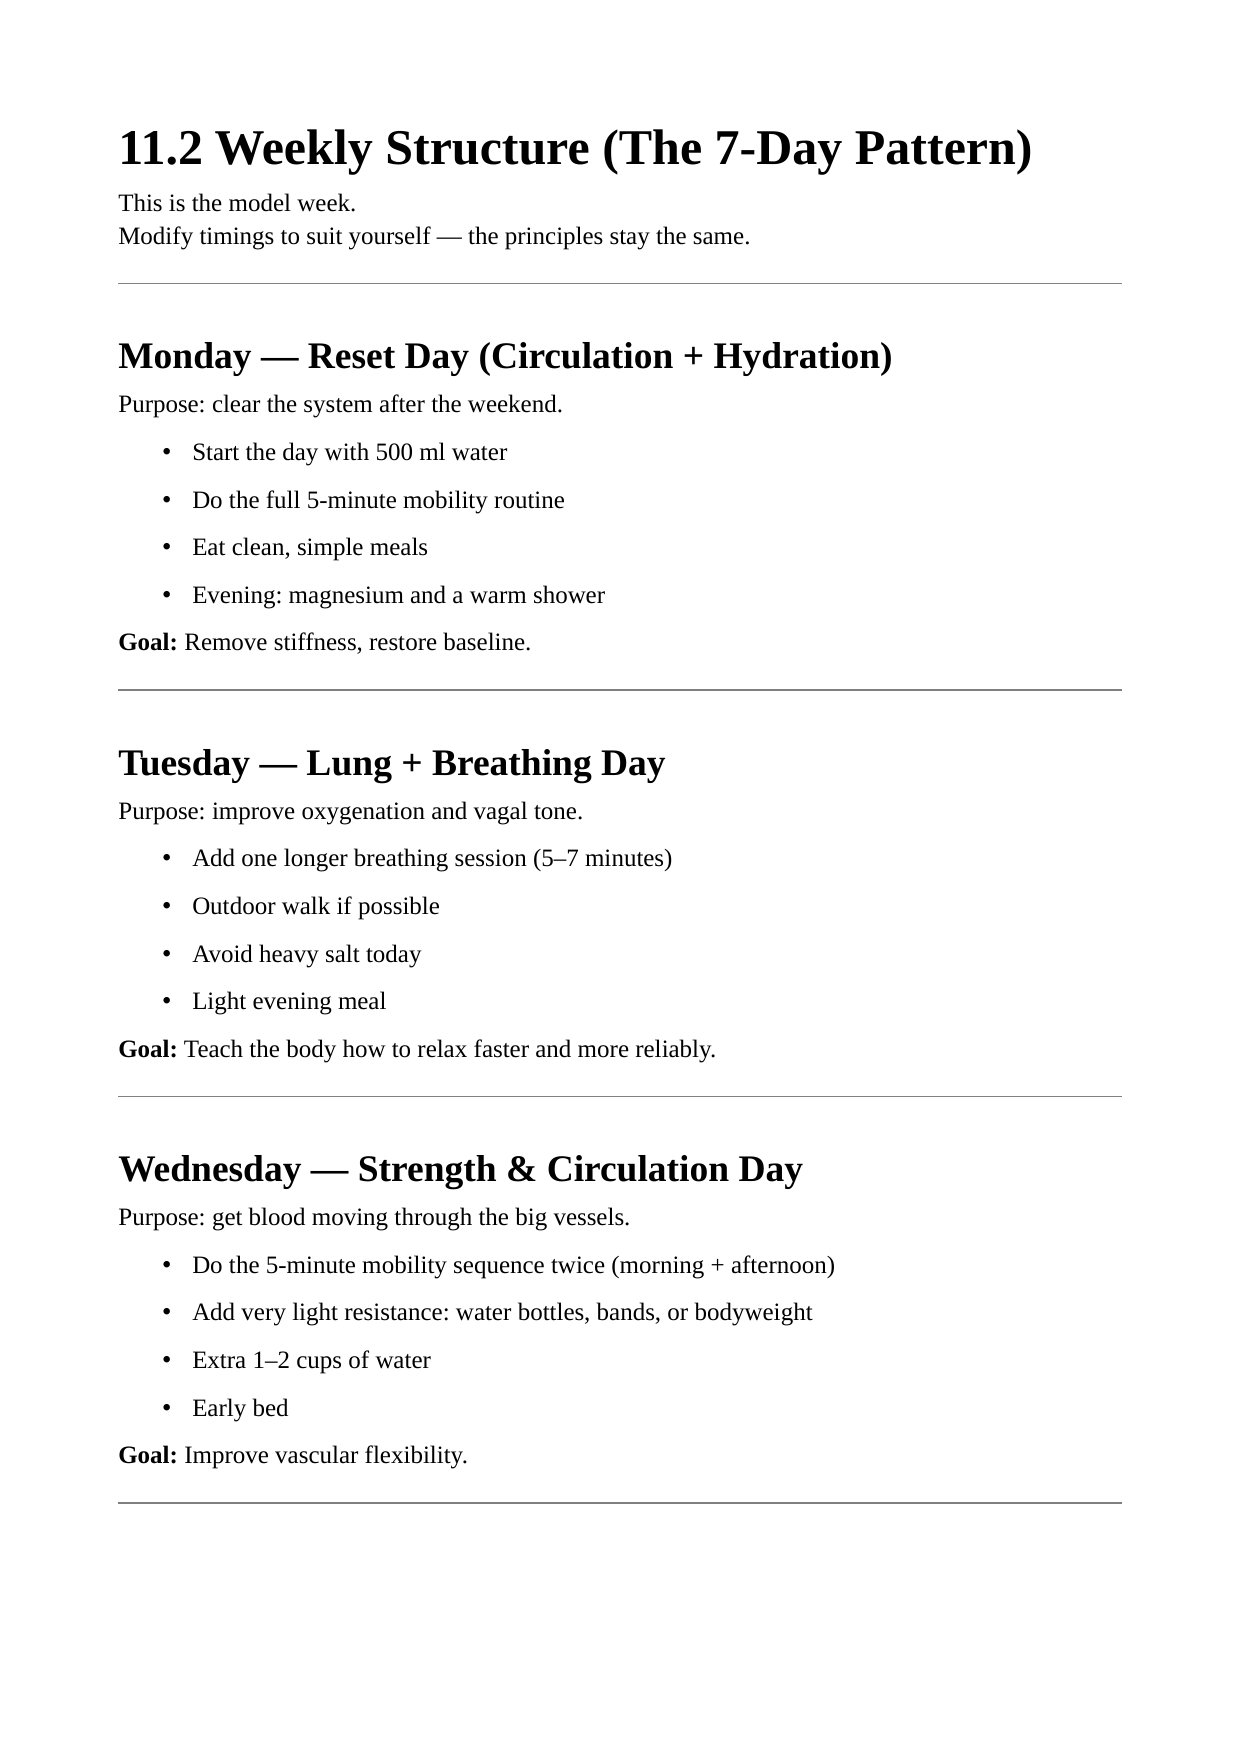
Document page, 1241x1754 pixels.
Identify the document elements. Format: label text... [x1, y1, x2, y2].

list Do the 5-minute mobility sequence twice (morning + afternoon) [162, 1250, 1122, 1278]
text This is the model week. Modify timings to suit yourself — the principles stay the same. [118, 188, 1122, 250]
list Do the full 5-minute mobility routine [162, 485, 1122, 513]
text Purpose: get blood moving through the big vessels. [118, 1202, 1122, 1231]
list Evening: magnesium and a warm shower [162, 580, 1122, 609]
list Extra 1–2 cups of water [162, 1345, 1122, 1374]
list Eat clean, simple meals [162, 532, 1122, 561]
list Early bed [162, 1393, 1122, 1421]
subtitle Wednesday — Strength & Circulation Day [118, 1147, 1122, 1190]
list Light evening meal [162, 986, 1122, 1015]
list Add very light resistance: water bottles, bands, or bodyweight [162, 1297, 1122, 1326]
list Start the day with 500 ml water [162, 437, 1122, 466]
list Add one longer breathing session (5–7 minutes) [162, 843, 1122, 872]
text Purpose: improve oxygenation and vagal tone. [118, 796, 1122, 824]
list Outdoor walk if possible [162, 891, 1122, 920]
text Goal: Improve vascular flexibility. [118, 1440, 1122, 1469]
subtitle 11.2 Weekly Structure (The 7-Day Pattern) [118, 118, 1122, 176]
text Goal: Remove stiffness, restore baseline. [118, 627, 1122, 656]
text Purpose: clear the system after the weekend. [118, 389, 1122, 418]
subtitle Tuesday — Lung + Breathing Day [118, 740, 1122, 783]
list Avoid heavy salt today [162, 939, 1122, 967]
subtitle Monday — Reset Day (Circulation + Hydration) [118, 334, 1122, 377]
text Goal: Teach the body how to relax faster and more reliably. [118, 1034, 1122, 1063]
